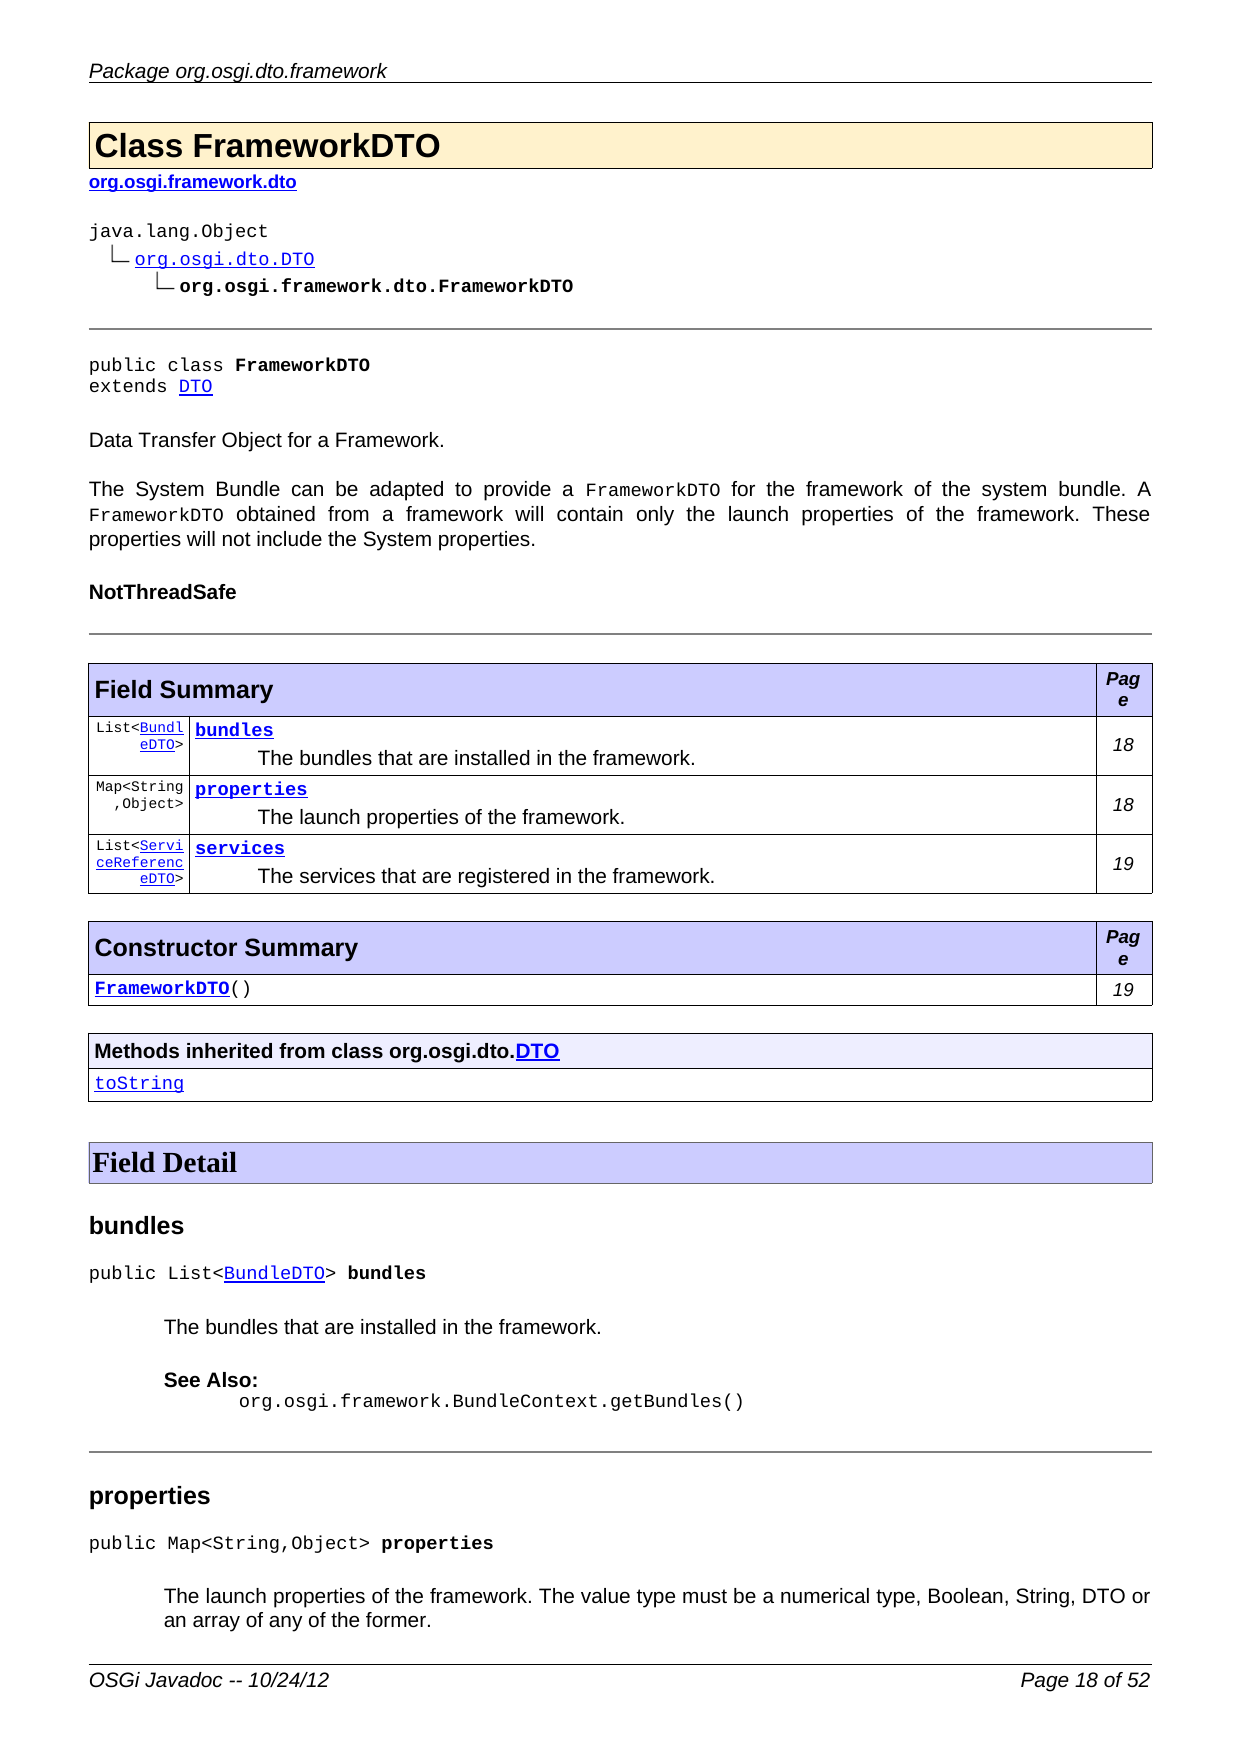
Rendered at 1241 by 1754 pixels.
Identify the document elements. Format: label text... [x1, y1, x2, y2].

table_cell 18 [1097, 776, 1152, 834]
text java.lang.Object [88, 222, 1152, 243]
table_cell toString [89, 1069, 1152, 1101]
table_cell properties The launch properties of the framework. [190, 776, 1096, 834]
table_header Page [1097, 922, 1152, 974]
text Data Transfer Object for a Framework. [88, 427, 1152, 451]
picture [156, 270, 180, 293]
text The launch properties of the framework. The value type must be a numerical type, Boolean, String, DTO or an array of any of the former. [163, 1584, 1152, 1632]
table_header Field Summary [89, 664, 1096, 716]
text org.osgi.framework.dto.FrameworkDTO [88, 271, 1152, 298]
table_cell 18 [1097, 717, 1152, 774]
text The bundles that are installed in the framework. [163, 1314, 1152, 1338]
table_cell FrameworkDTO() [89, 975, 1096, 1005]
picture [111, 243, 135, 266]
table_cell services The services that are registered in the framework. [190, 835, 1096, 893]
table_cell 19 [1097, 975, 1152, 1005]
table_header Constructor Summary [89, 922, 1096, 974]
table_cell bundles The bundles that are installed in the framework. [190, 717, 1096, 774]
subtitle Field Detail [90, 1143, 1152, 1183]
table_header Page [1097, 664, 1152, 716]
subtitle properties [88, 1481, 1152, 1510]
text org.osgi.framework.BundleContext.getBundles() [238, 1392, 1152, 1413]
text public List<BundleDTO> bundles [88, 1264, 1152, 1285]
text org.osgi.dto.DTO [88, 243, 1152, 271]
table_cell List<BundleDTO> [89, 717, 189, 774]
text See Also: [163, 1368, 1152, 1392]
table_header Methods inherited from class org.osgi.dto.DTO [89, 1034, 1152, 1068]
table_cell 19 [1097, 835, 1152, 893]
text public class FrameworkDTO [88, 356, 1152, 377]
text public Map<String,Object> properties [88, 1534, 1152, 1555]
text org.osgi.framework.dto [88, 171, 1152, 193]
subtitle bundles [88, 1211, 1152, 1240]
table_cell List<ServiceReferenceDTO> [89, 835, 189, 893]
table_cell Map<String,Object> [89, 776, 189, 834]
text extends DTO [88, 377, 1152, 398]
subtitle Class FrameworkDTO [90, 123, 1152, 168]
text NotThreadSafe [88, 580, 1152, 604]
text The System Bundle can be adapted to provide a FrameworkDTO for the framework of the system bundle. A FrameworkDTO obtained from a framework will contain only the launch properties of the framework. These properties will not include the System properties. [88, 476, 1152, 551]
